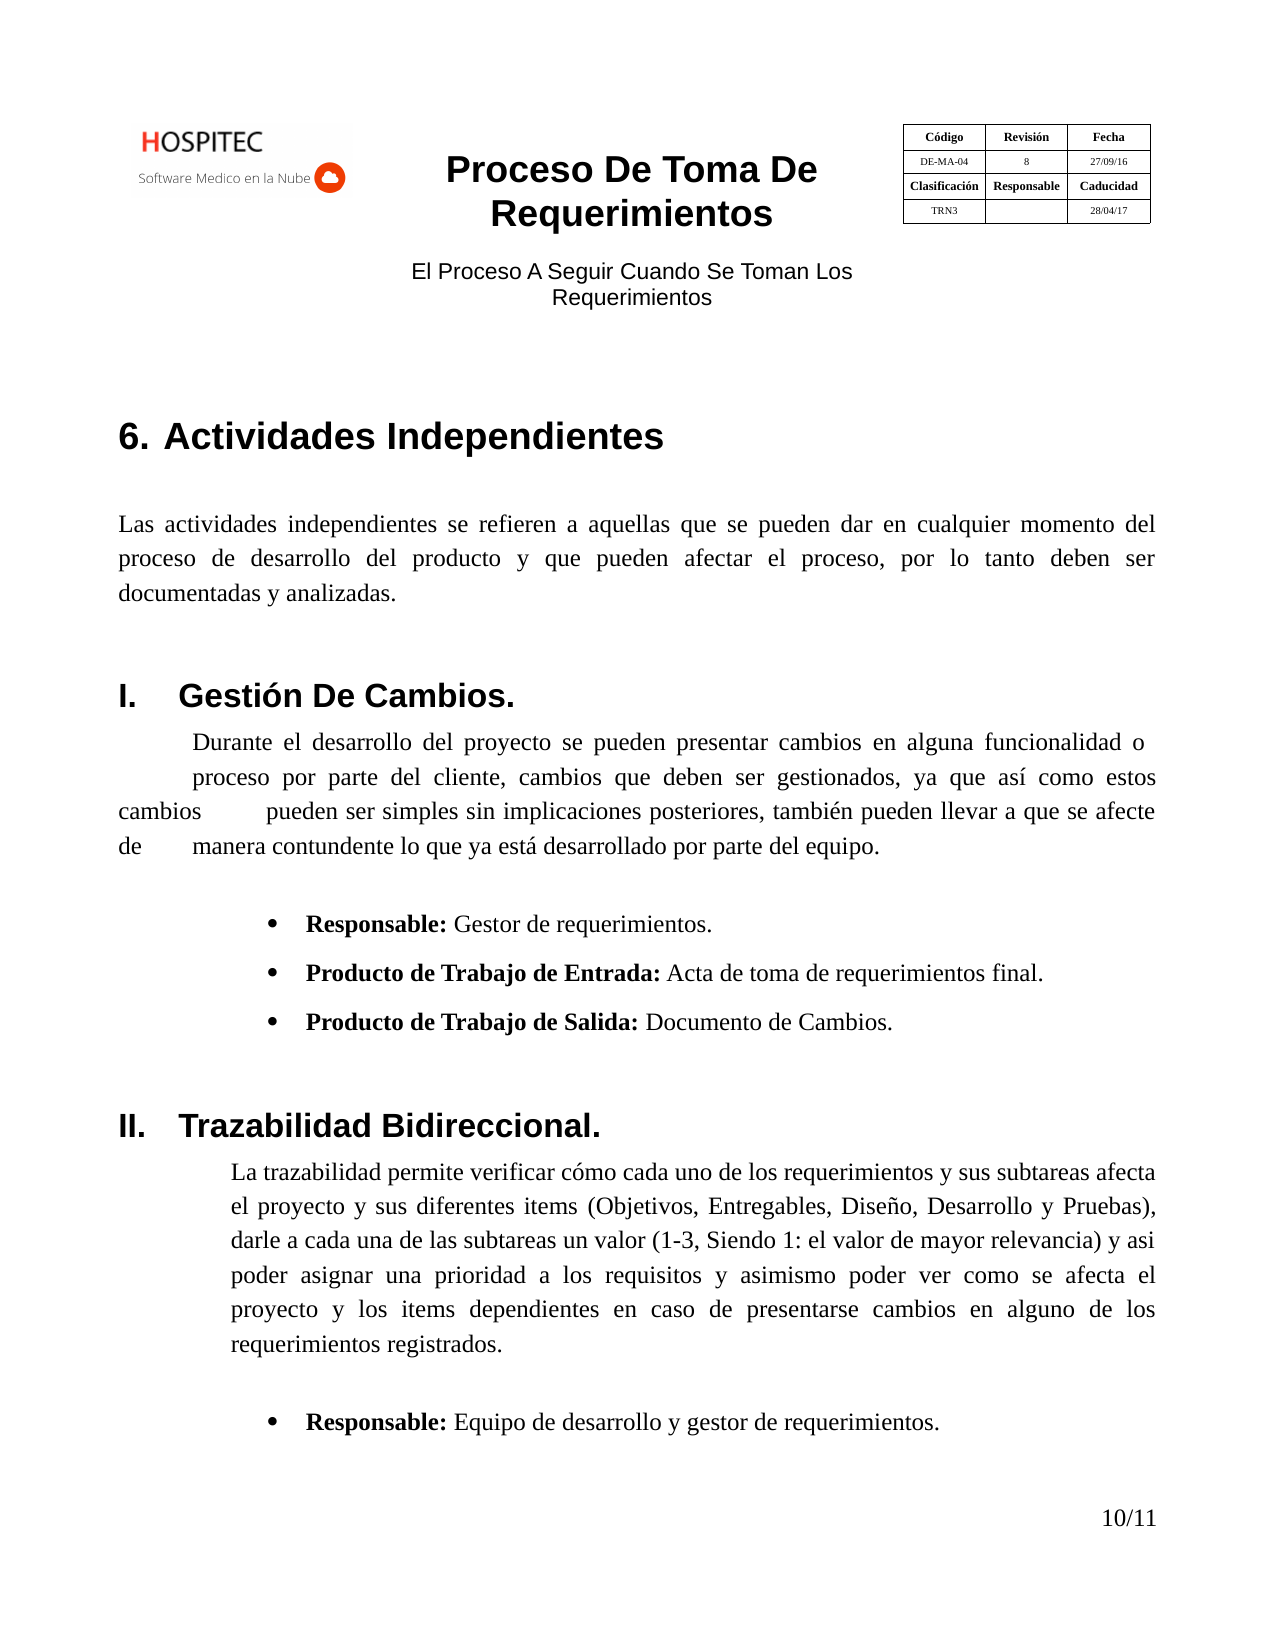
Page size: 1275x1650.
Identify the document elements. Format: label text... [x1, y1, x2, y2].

list Producto de Trabajo de Entrada: Acta de toma de requerimientos final. [268, 958, 1157, 986]
subtitle Actividades Independientes [118, 414, 1157, 458]
text Las actividades independientes se refieren a aquellas que se pueden dar en cualquier momento del proceso de desarrollo del producto y que pueden afectar el proceso, por lo tanto deben ser documentadas y analizadas. [118, 509, 1157, 606]
list Responsable: Equipo de desarrollo y gestor de requerimientos. [268, 1407, 1157, 1436]
list Producto de Trabajo de Salida: Documento de Cambios. [268, 1007, 1157, 1036]
list La trazabilidad permite verificar cómo cada uno de los requerimientos y sus subtareas afecta el proyecto y sus diferentes items (Objetivos, Entregables, Diseño, Desarrollo y Pruebas), darle a cada una de las subtareas un valor (1-3, Siendo 1: el valor de mayor relevancia) y asi poder asignar una prioridad a los requisitos y asimismo poder ver como se afecta el proyecto y los items dependientes en caso de presentarse cambios en alguno de los requerimientos registrados. [193, 1157, 1157, 1358]
text Durante el desarrollo del proyecto se pueden presentar cambios en alguna funcionalidad o proceso por parte del cliente, cambios que deben ser gestionados, ya que así como estos cambios pueden ser simples sin implicaciones posteriores, también pueden llevar a que se afecte de manera contundente lo que ya está desarrollado por parte del equipo. [118, 727, 1157, 859]
subtitle Gestión de Cambios. [118, 676, 1157, 715]
subtitle Trazabilidad Bidireccional. [118, 1105, 1157, 1144]
picture [131, 123, 353, 198]
list Responsable: Gestor de requerimientos. [268, 909, 1157, 937]
